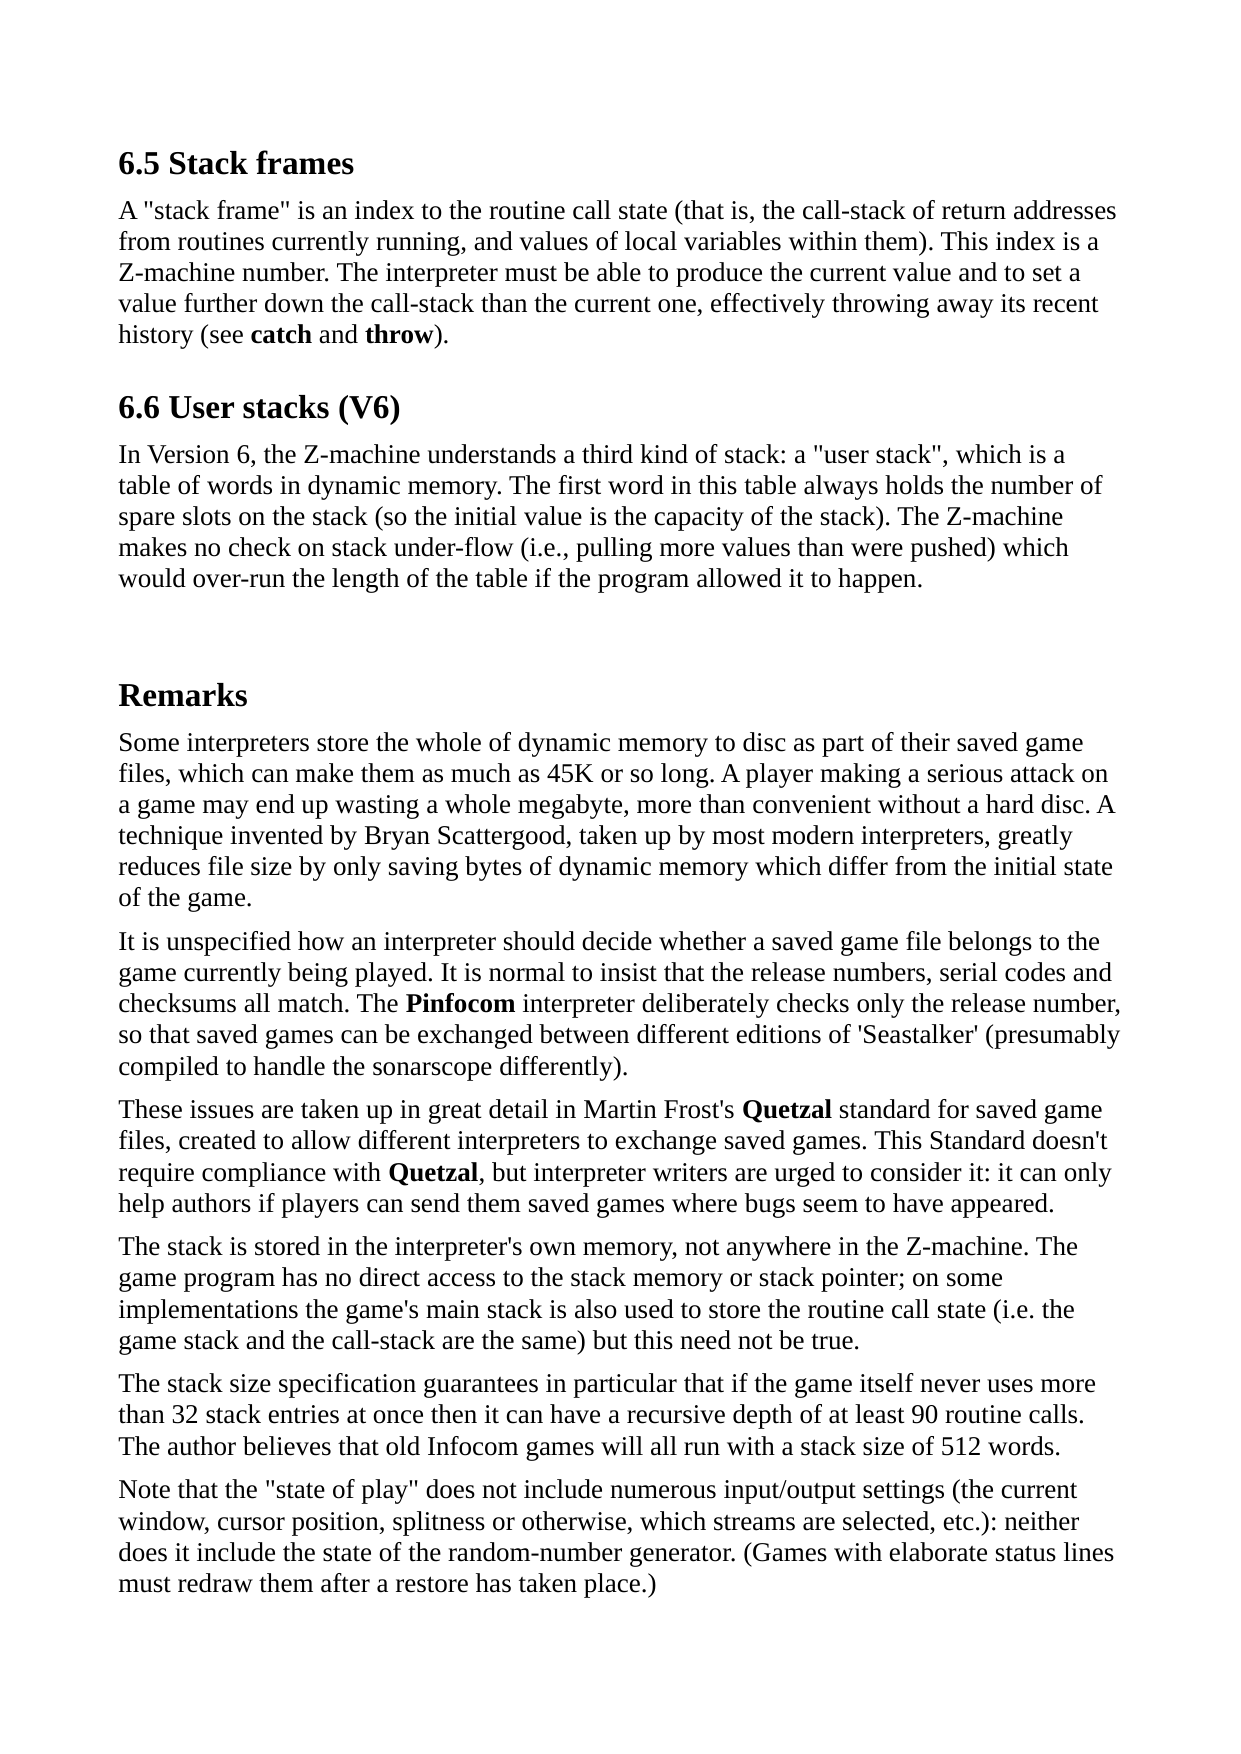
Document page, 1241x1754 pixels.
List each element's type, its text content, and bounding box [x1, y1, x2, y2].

text Note that the "state of play" does not include numerous input/output settings (the current window, cursor position, splitness or otherwise, which streams are selected, etc.): neither does it include the state of the random-number generator. (Games with elaborate status lines must redraw them after a restore has taken place.) [118, 1473, 1122, 1598]
text It is unspecified how an interpreter should decide whether a saved game file belongs to the game currently being played. It is normal to insist that the release numbers, serial codes and checksums all match. The Pinfocom interpreter deliberately checks only the release number, so that saved games can be exchanged between different editions of 'Seastalker' (presumably compiled to handle the sonarscope differently). [118, 925, 1122, 1081]
text These issues are taken up in great detail in Martin Frost's Quetzal standard for saved game files, created to allow different interpreters to exchange saved games. This Standard doesn't require compliance with Quetzal, but interpreter writers are urged to consider it: it can only help authors if players can send them saved games where bugs seem to have appeared. [118, 1093, 1122, 1218]
text The stack size specification guarantees in particular that if the game itself never uses more than 32 stack entries at once then it can have a recursive depth of at least 90 routine calls. The author believes that old Infocom games will all run with a stack size of 512 words. [118, 1367, 1122, 1461]
text A "stack frame" is an index to the routine call state (that is, the call-stack of return addresses from routines currently running, and values of local variables within them). This index is a Z-machine number. The interpreter must be able to produce the current value and to set a value further down the call-stack than the current one, effectively throwing away its recent history (see catch and throw). [118, 194, 1122, 350]
subtitle 6.6 User stacks (V6) [118, 387, 1122, 426]
text In Version 6, the Z-machine understands a third kind of stack: a "user stack", which is a table of words in dynamic memory. The first word in this table always holds the number of spare slots on the stack (so the initial value is the capacity of the stack). The Z-machine makes no check on stack under-flow (i.e., pulling more values than were pushed) which would over-run the length of the table if the program allowed it to happen. [118, 438, 1122, 594]
subtitle 6.5 Stack frames [118, 143, 1122, 181]
text Some interpreters store the whole of dynamic memory to disc as part of their saved game files, which can make them as much as 45K or so long. A player making a serious attack on a game may end up wasting a whole megabyte, more than convenient without a hard disc. A technique invented by Bryan Scattergood, taken up by most modern interpreters, greatly reduces file size by only saving bytes of dynamic memory which differ from the initial state of the game. [118, 726, 1122, 913]
subtitle Remarks [118, 675, 1122, 713]
text The stack is stored in the interpreter's own memory, not anywhere in the Z-machine. The game program has no direct access to the stack memory or stack pointer; on some implementations the game's main stack is also used to store the routine call state (i.e. the game stack and the call-stack are the same) but this need not be true. [118, 1230, 1122, 1355]
